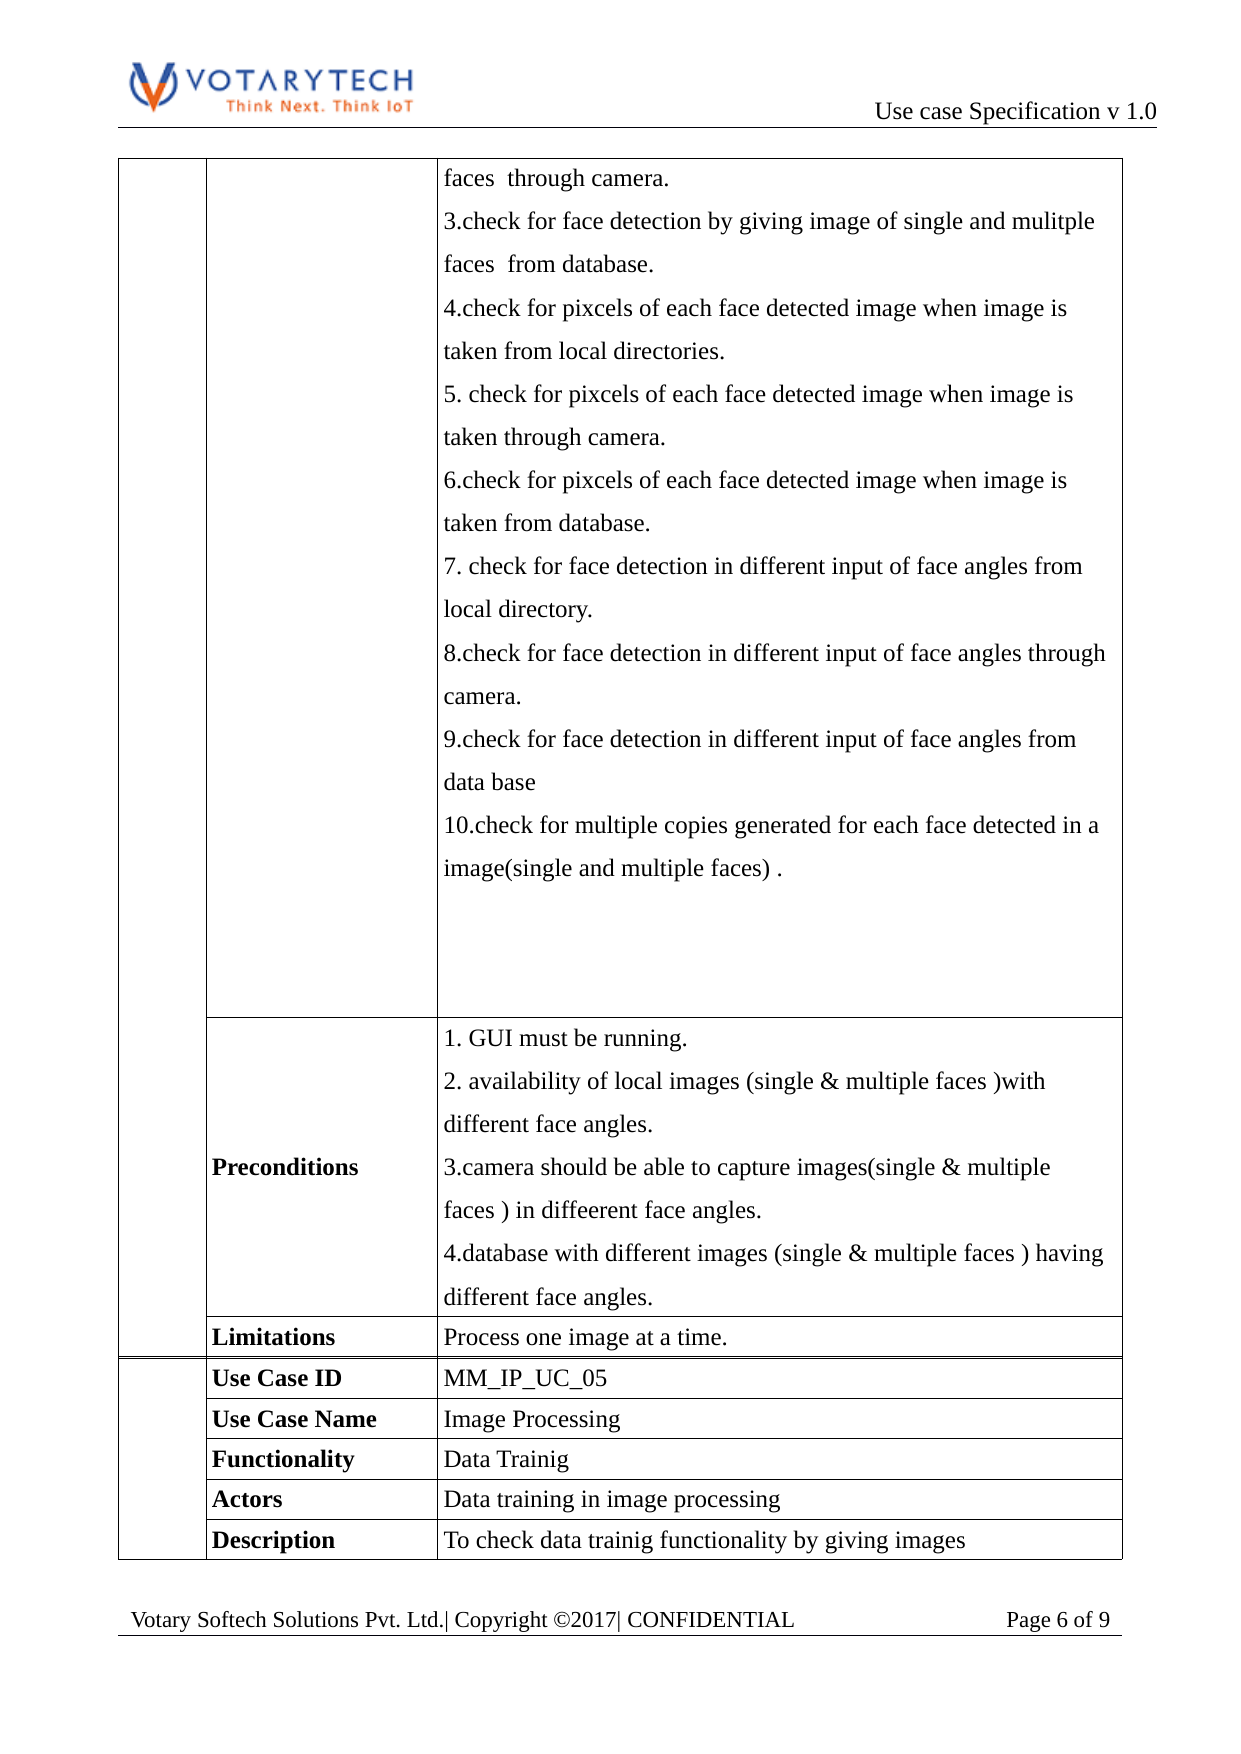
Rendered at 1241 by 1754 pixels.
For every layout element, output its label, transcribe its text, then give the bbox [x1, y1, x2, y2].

table_cell Data Trainig [438, 1439, 1122, 1478]
table_cell Functionality [207, 1439, 437, 1478]
table_cell To check data trainig functionality by giving images [438, 1520, 1122, 1559]
table_cell Use Case Name [207, 1399, 437, 1438]
table_cell Data training in image processing [438, 1480, 1122, 1519]
table_cell faces through camera. 3.check for face detection by giving image of single and mulitple faces from database. 4.check for pixcels of each face detected image when image is taken from local directories. 5. check for pixcels of each face detected image when image is taken through camera. 6.check for pixcels of each face detected image when image is taken from database. 7. check for face detection in different input of face angles from local directory. 8.check for face detection in different input of face angles through camera. 9.check for face detection in different input of face angles from data base 10.check for multiple copies generated for each face detected in a image(single and multiple faces) . [438, 159, 1122, 1017]
picture [120, 59, 421, 119]
table_cell [119, 1359, 206, 1559]
table_cell Preconditions [207, 1018, 437, 1316]
table_cell Description [207, 1520, 437, 1559]
table_cell Process one image at a time. [438, 1317, 1122, 1356]
table_cell Actors [207, 1480, 437, 1519]
table_cell Limitations [207, 1317, 437, 1356]
table_cell [207, 159, 437, 1017]
table_cell Use Case ID [207, 1359, 437, 1398]
table_cell Image Processing [438, 1399, 1122, 1438]
table_cell 1. GUI must be running. 2. availability of local images (single & multiple faces )with different face angles. 3.camera should be able to capture images(single & multiple faces ) in diffeerent face angles. 4.database with different images (single & multiple faces ) having different face angles. [438, 1018, 1122, 1316]
table_cell [119, 159, 206, 1356]
table_cell MM_IP_UC_05 [438, 1359, 1122, 1398]
